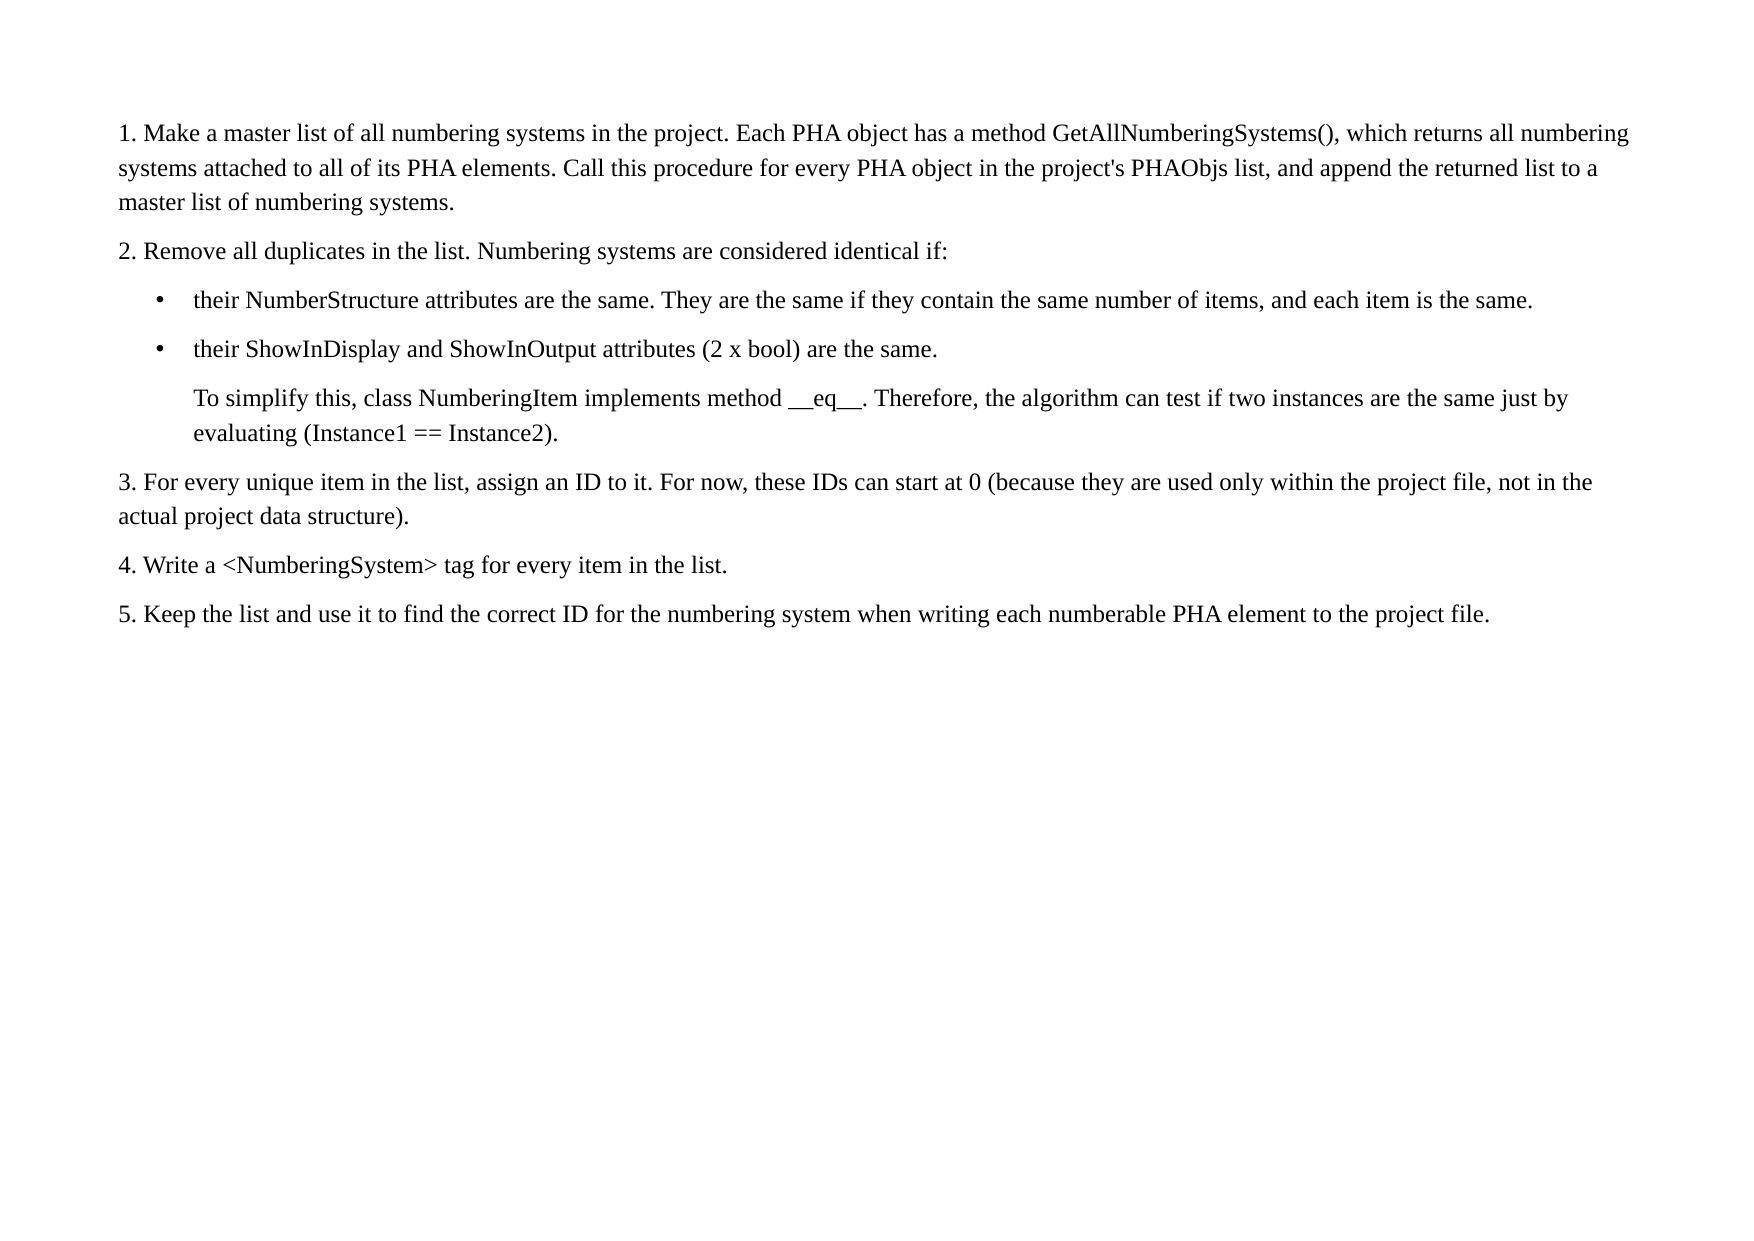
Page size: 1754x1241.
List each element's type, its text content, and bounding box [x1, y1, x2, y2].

text 1. Make a master list of all numbering systems in the project. Each PHA object has a method GetAllNumberingSystems(), which returns all numbering systems attached to all of its PHA elements. Call this procedure for every PHA object in the project's PHAObjs list, and append the returned list to a master list of numbering systems. [118, 118, 1636, 216]
text 2. Remove all duplicates in the list. Numbering systems are considered identical if: [118, 236, 1636, 265]
list their ShowInDisplay and ShowInOutput attributes (2 x bool) are the same. [156, 334, 1636, 363]
list To simplify this, class NumberingItem implements method __eq__. Therefore, the algorithm can test if two instances are the same just by evaluating (Instance1 == Instance2). [156, 383, 1636, 447]
text 5. Keep the list and use it to find the correct ID for the numbering system when writing each numberable PHA element to the project file. [118, 599, 1636, 628]
list their NumberStructure attributes are the same. They are the same if they contain the same number of items, and each item is the same. [156, 285, 1636, 314]
text 3. For every unique item in the list, assign an ID to it. For now, these IDs can start at 0 (because they are used only within the project file, not in the actual project data structure). [118, 467, 1636, 530]
text 4. Write a <NumberingSystem> tag for every item in the list. [118, 550, 1636, 579]
